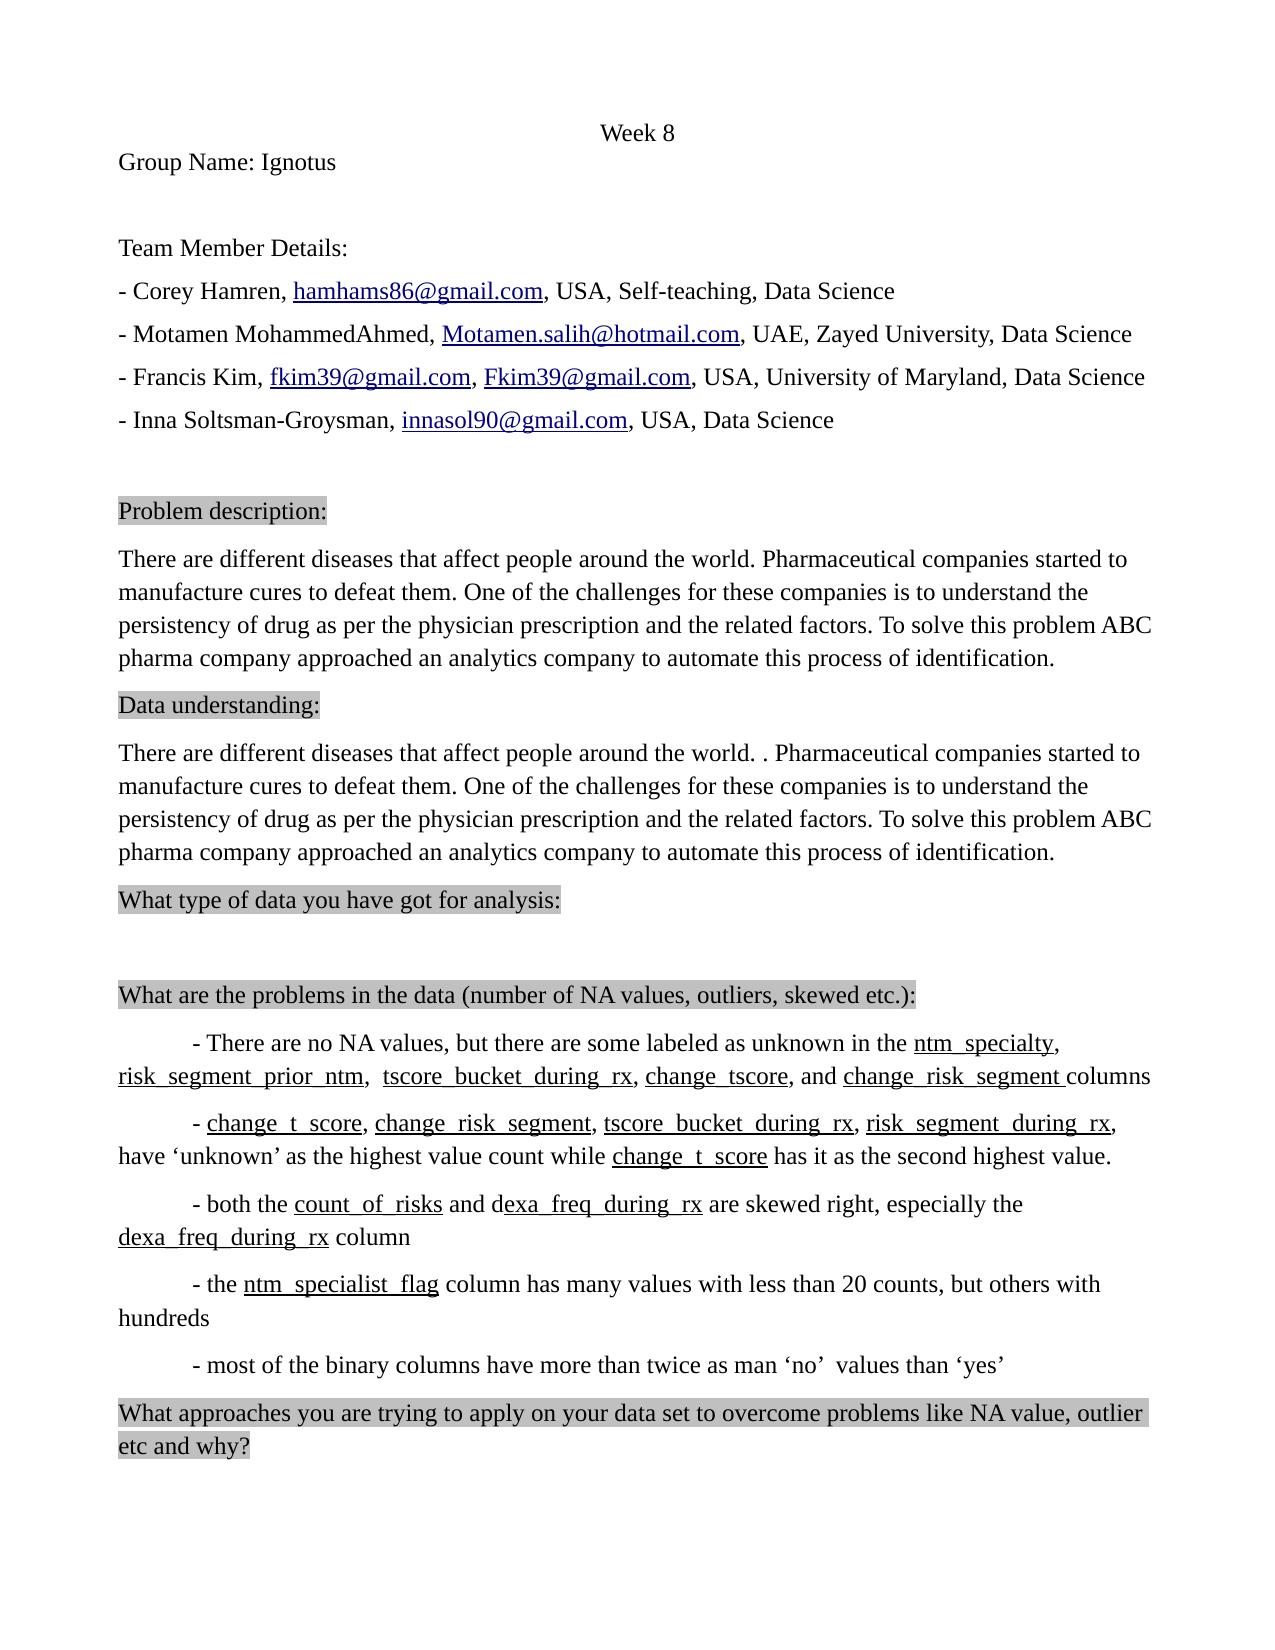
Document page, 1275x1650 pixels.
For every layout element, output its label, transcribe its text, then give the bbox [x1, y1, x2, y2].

text - change_t_score, change_risk_segment, tscore_bucket_during_rx, risk_segment_during_rx, have ‘unknown’ as the highest value count while change_t_score has it as the second highest value. [118, 1108, 1157, 1170]
text Week 8 [118, 118, 1157, 147]
text - the ntm_specialist_flag column has many values with less than 20 counts, but others with hundreds [118, 1269, 1157, 1331]
text Problem description: [118, 496, 1157, 525]
text Team Member Details: [118, 233, 1157, 262]
text - Motamen MohammedAhmed, Motamen.salih@hotmail.com, UAE, Zayed University, Data Science [118, 319, 1157, 348]
text What approaches you are trying to apply on your data set to overcome problems like NA value, outlier etc and why? [118, 1398, 1157, 1459]
text Data understanding: [118, 691, 1157, 719]
text - Inna Soltsman-Groysman, innasol90@gmail.com, USA, Data Science [118, 406, 1157, 434]
text Group Name: Ignotus [118, 147, 1157, 176]
text - both the count_of_risks and dexa_freq_during_rx are skewed right, especially the dexa_freq_during_rx column [118, 1189, 1157, 1251]
text - most of the binary columns have more than twice as man ‘no’ values than ‘yes’ [118, 1350, 1157, 1379]
text - There are no NA values, but there are some labeled as unknown in the ntm_specialty, risk_segment_prior_ntm, tscore_bucket_during_rx, change_tscore, and change_risk_segment columns [118, 1028, 1157, 1089]
text There are different diseases that affect people around the world. Pharmaceutical companies started to manufacture cures to defeat them. One of the challenges for these companies is to understand the persistency of drug as per the physician prescription and the related factors. To solve this problem ABC pharma company approached an analytics company to automate this process of identification. [118, 544, 1157, 672]
text - Francis Kim, fkim39@gmail.com, Fkim39@gmail.com, USA, University of Maryland, Data Science [118, 362, 1157, 391]
text What are the problems in the data (number of NA values, outliers, skewed etc.): [118, 980, 1157, 1009]
text - Corey Hamren, hamhams86@gmail.com, USA, Self-teaching, Data Science [118, 276, 1157, 305]
text What type of data you have got for analysis: [118, 885, 1157, 914]
text There are different diseases that affect people around the world. . Pharmaceutical companies started to manufacture cures to defeat them. One of the challenges for these companies is to understand the persistency of drug as per the physician prescription and the related factors. To solve this problem ABC pharma company approached an analytics company to automate this process of identification. [118, 738, 1157, 866]
